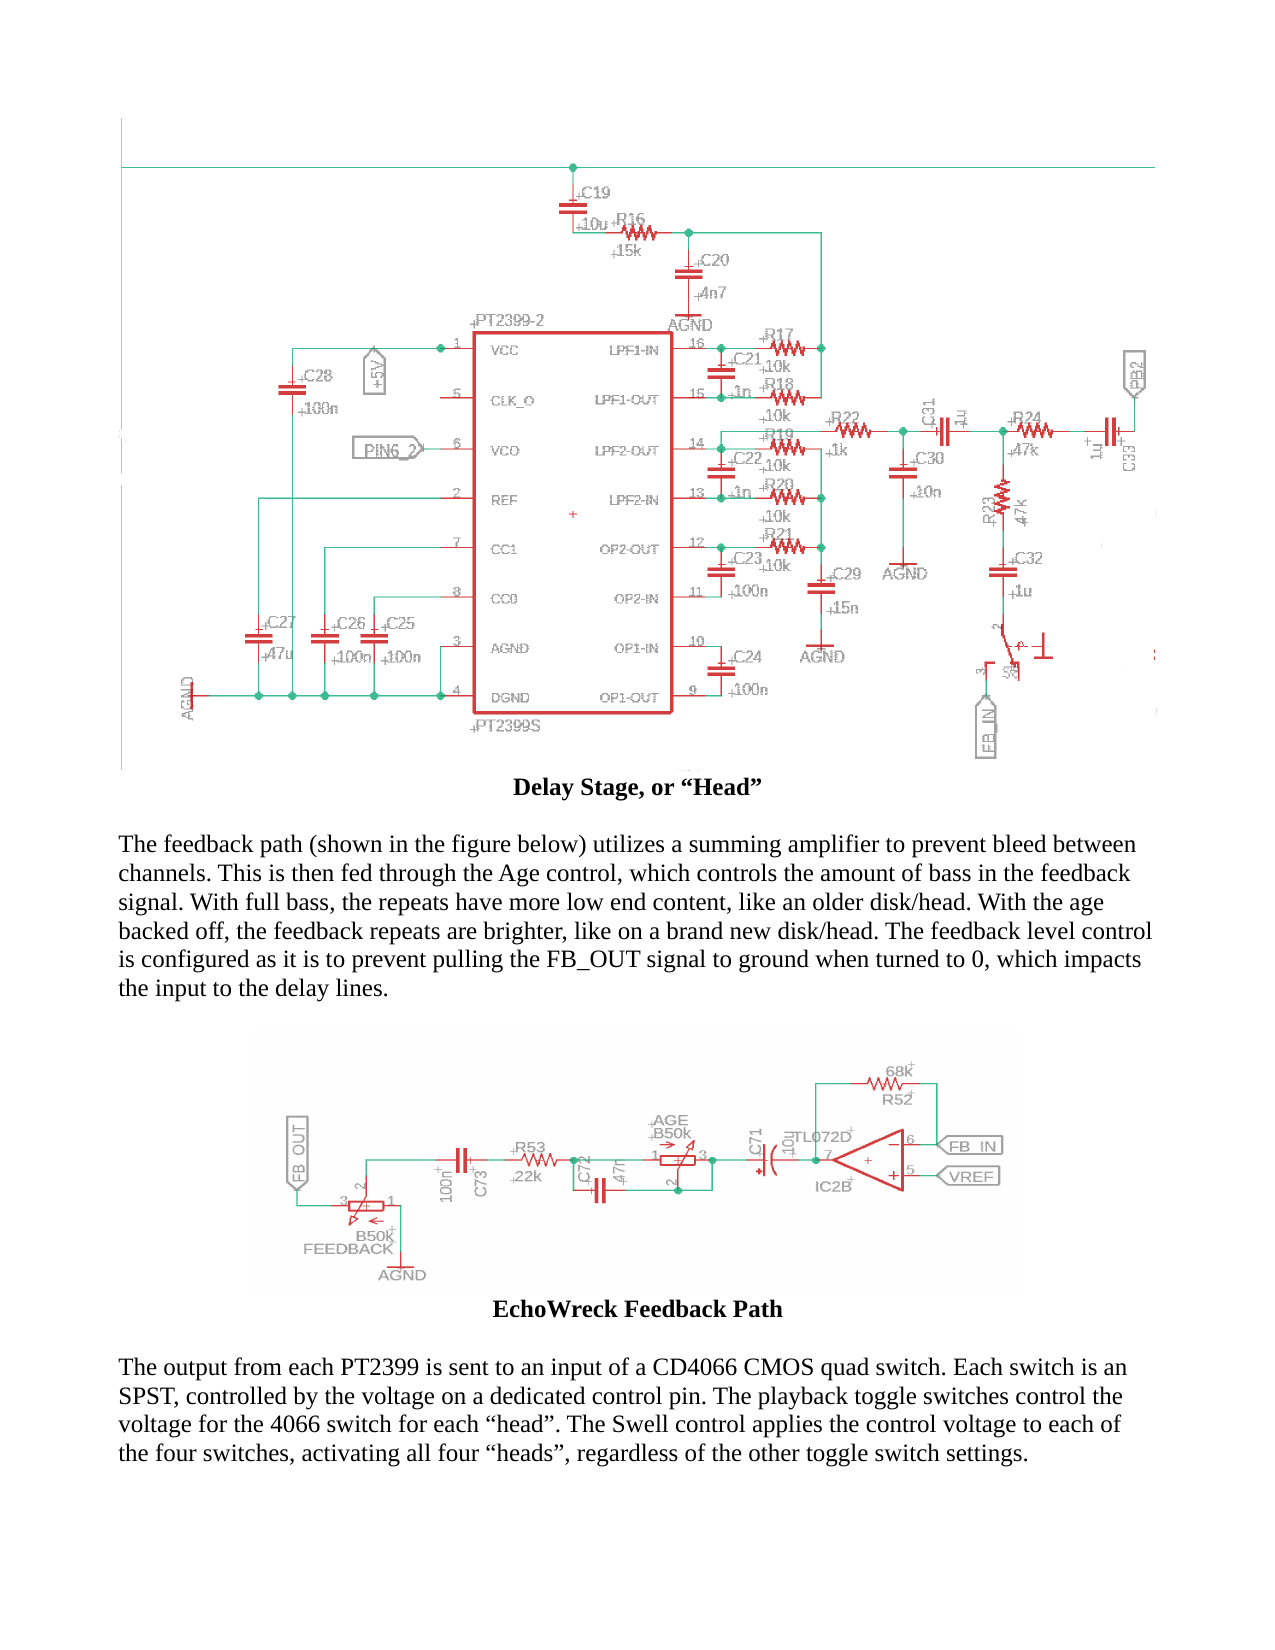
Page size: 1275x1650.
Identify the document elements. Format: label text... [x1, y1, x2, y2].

picture [253, 1030, 1022, 1295]
text Delay Stage, or “Head” [118, 772, 1157, 801]
text The feedback path (shown in the figure below) utilizes a summing amplifier to prevent bleed between channels. This is then fed through the Age control, which controls the amount of bass in the feedback signal. With full bass, the repeats have more low end content, like an older disk/head. With the age backed off, the feedback repeats are brighter, like on a brand new disk/head. The feedback level control is configured as it is to prevent pulling the FB_OUT signal to ground when turned to 0, which impacts the input to the delay lines. [118, 829, 1157, 1002]
text EchoWreck Feedback Path [118, 1031, 1157, 1323]
text The output from each PT2399 is sent to an input of a CD4066 CMOS quad switch. Each switch is an SPST, controlled by the voltage on a dedicated control pin. The playback toggle switches control the voltage for the 4066 switch for each “head”. The Swell control applies the control voltage to each of the four switches, activating all four “heads”, regardless of the other toggle switch settings. [118, 1352, 1157, 1467]
picture [118, 118, 1157, 772]
